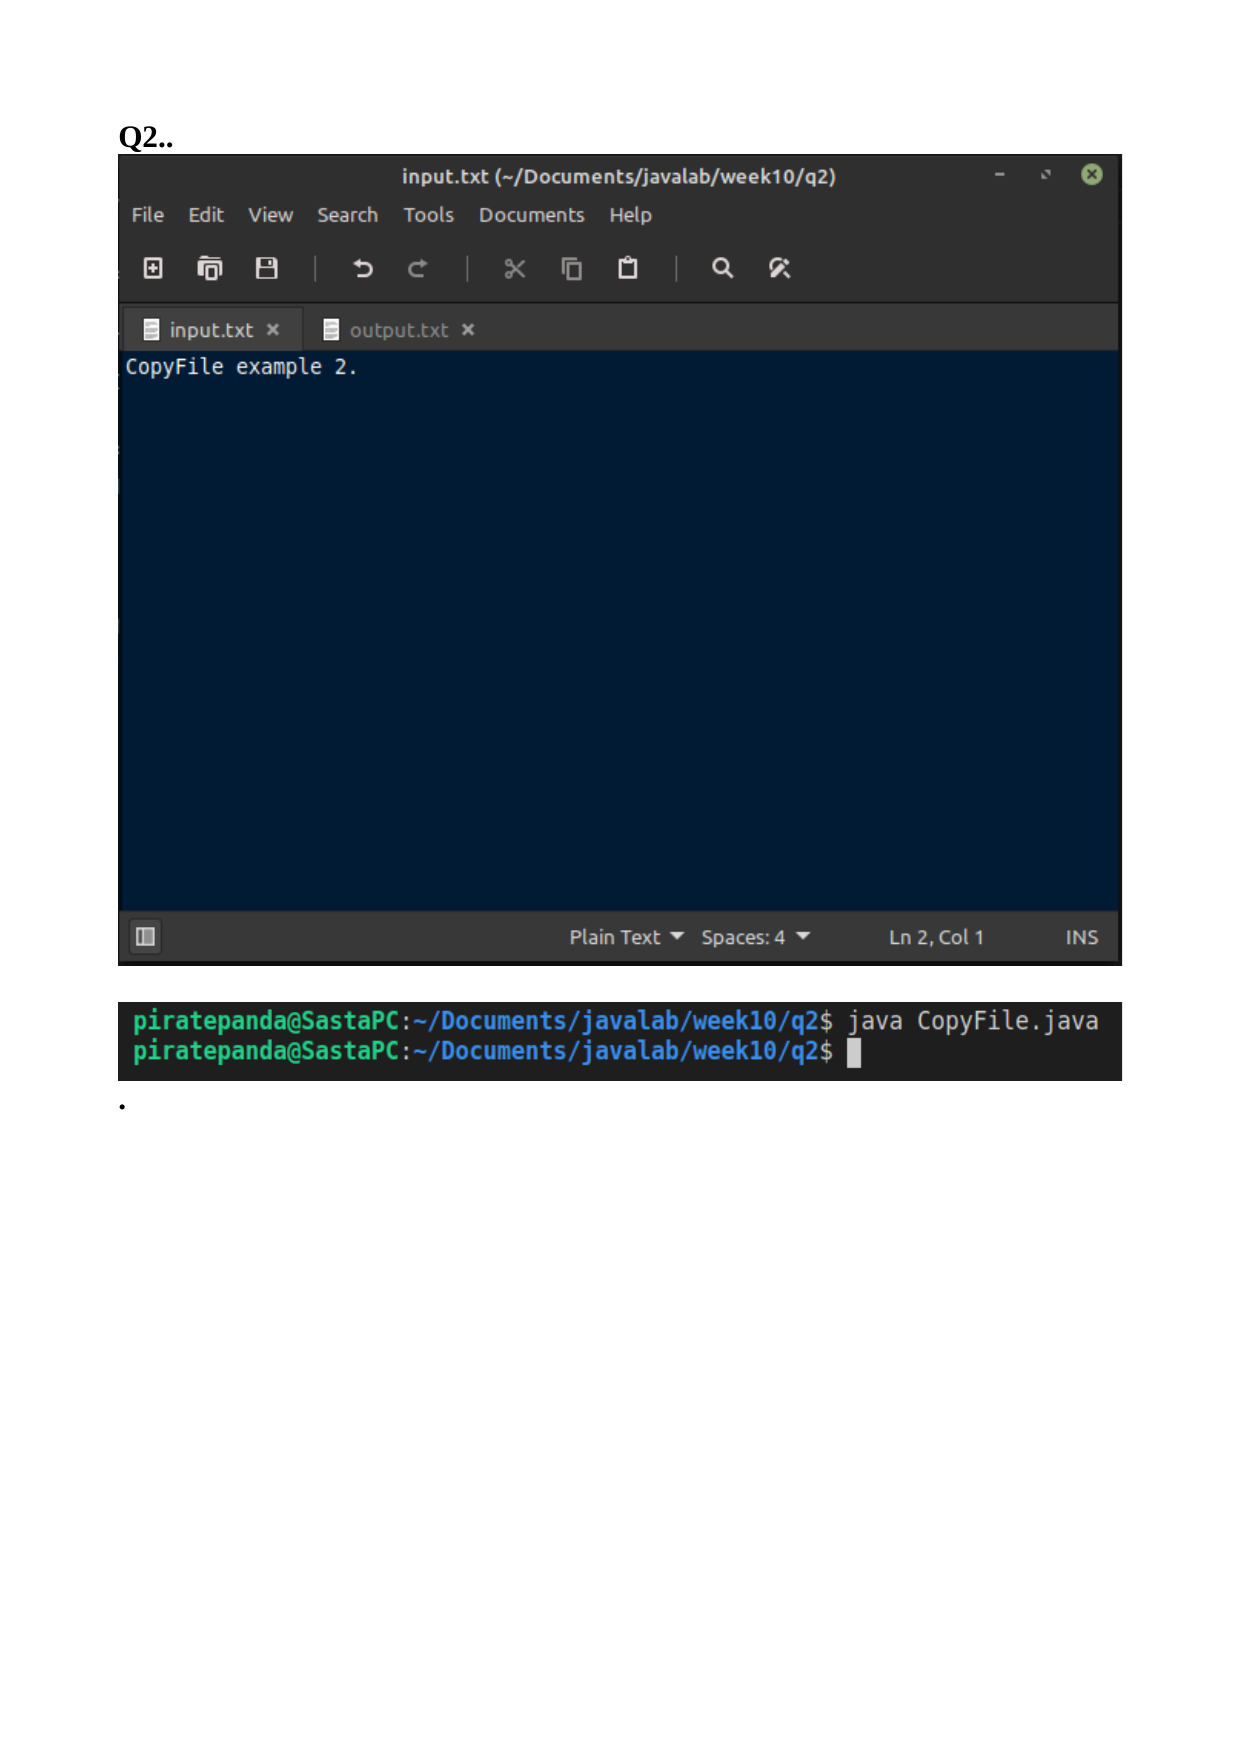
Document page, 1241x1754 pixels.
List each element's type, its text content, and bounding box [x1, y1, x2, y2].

text . [118, 1081, 1122, 1116]
text Q2.. [118, 118, 1122, 154]
picture [118, 1002, 1123, 1081]
picture [118, 154, 1123, 966]
